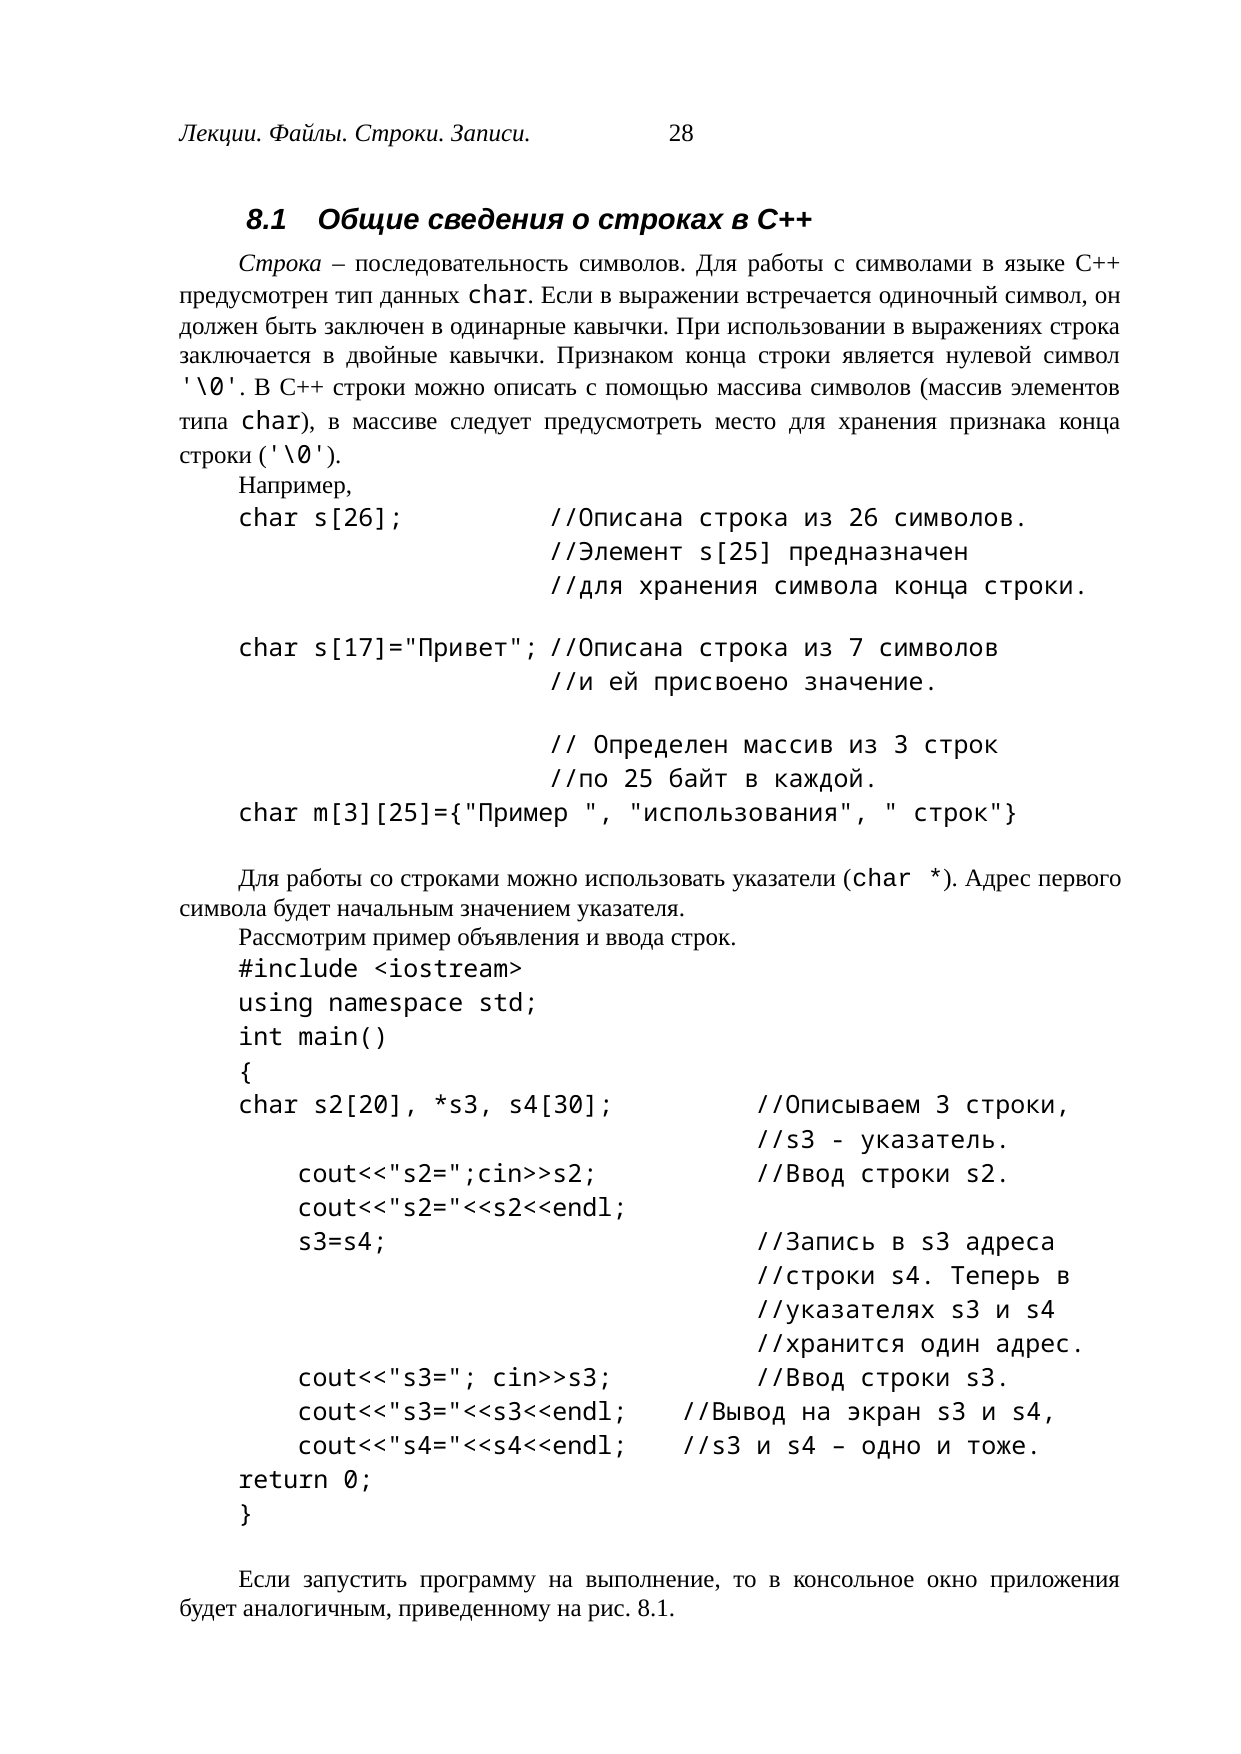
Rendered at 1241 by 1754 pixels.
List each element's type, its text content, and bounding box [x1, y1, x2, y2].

text //по 25 байт в каждой. [179, 760, 1121, 794]
text } [238, 1496, 1121, 1530]
text char m[3][25]={"Пример ", "использования", " строк"} [179, 794, 1121, 828]
text Для работы со строками можно использовать указатели (char *). Адрес первого символа будет начальным значением указателя. [179, 863, 1121, 922]
text //и ей присвоено значение. [179, 664, 1121, 698]
text int main() [238, 1019, 1121, 1053]
text //указателях s3 и s4 [238, 1292, 1121, 1326]
text Строка – последовательность символов. Для работы с символами в языке С++ предусмотрен тип данных char. Если в выражении встречается одиночный символ, он должен быть заключен в одинарные кавычки. При использовании в выражениях строка заключается в двойные кавычки. Признаком конца строки является нулевой символ '\0'. В С++ строки можно описать с помощью массива символов (массив элементов типа char), в массиве следует предусмотреть место для хранения признака конца строки ('\0'). [179, 248, 1121, 471]
text using namespace std; [238, 985, 1121, 1019]
text Рассмотрим пример объявления и ввода строк. [179, 922, 1121, 951]
text //Элемент s[25] предназначен [179, 533, 1121, 567]
text s3=s4; //Запись в s3 адреса [238, 1223, 1121, 1257]
text cout<<"s3="<<s3<<endl; //Вывод на экран s3 и s4, [238, 1394, 1121, 1428]
text char s2[20], *s3, s4[30]; //Описываем 3 строки, [238, 1087, 1121, 1121]
text //для хранения символа конца строки. [179, 567, 1121, 602]
text //s3 - указатель. [238, 1121, 1121, 1155]
text //строки s4. Теперь в [238, 1257, 1121, 1292]
text cout<<"s4="<<s4<<endl; //s3 и s4 – одно и тоже. [238, 1428, 1121, 1462]
text cout<<"s2=";cin>>s2; //Ввод строки s2. [238, 1155, 1121, 1189]
text { [238, 1053, 1121, 1087]
text char s[26]; //Описана строка из 26 символов. [179, 499, 1121, 533]
text //хранится один адрес. [238, 1326, 1121, 1360]
text Если запустить программу на выполнение, то в консольное окно приложения будет аналогичным, приведенному на рис. 8.1. [179, 1564, 1121, 1622]
text char s[17]="Привет"; //Описана строка из 7 символов [179, 630, 1121, 664]
text return 0; [238, 1462, 1121, 1496]
text Например, [179, 471, 1121, 499]
text cout<<"s3="; cin>>s3; //Ввод строки s3. [238, 1360, 1121, 1394]
text cout<<"s2="<<s2<<endl; [238, 1189, 1121, 1223]
subtitle Общие сведения о строках в С++ [179, 202, 1121, 236]
text // Определен массив из 3 строк [179, 726, 1121, 760]
text #include <iostream> [238, 951, 1121, 985]
